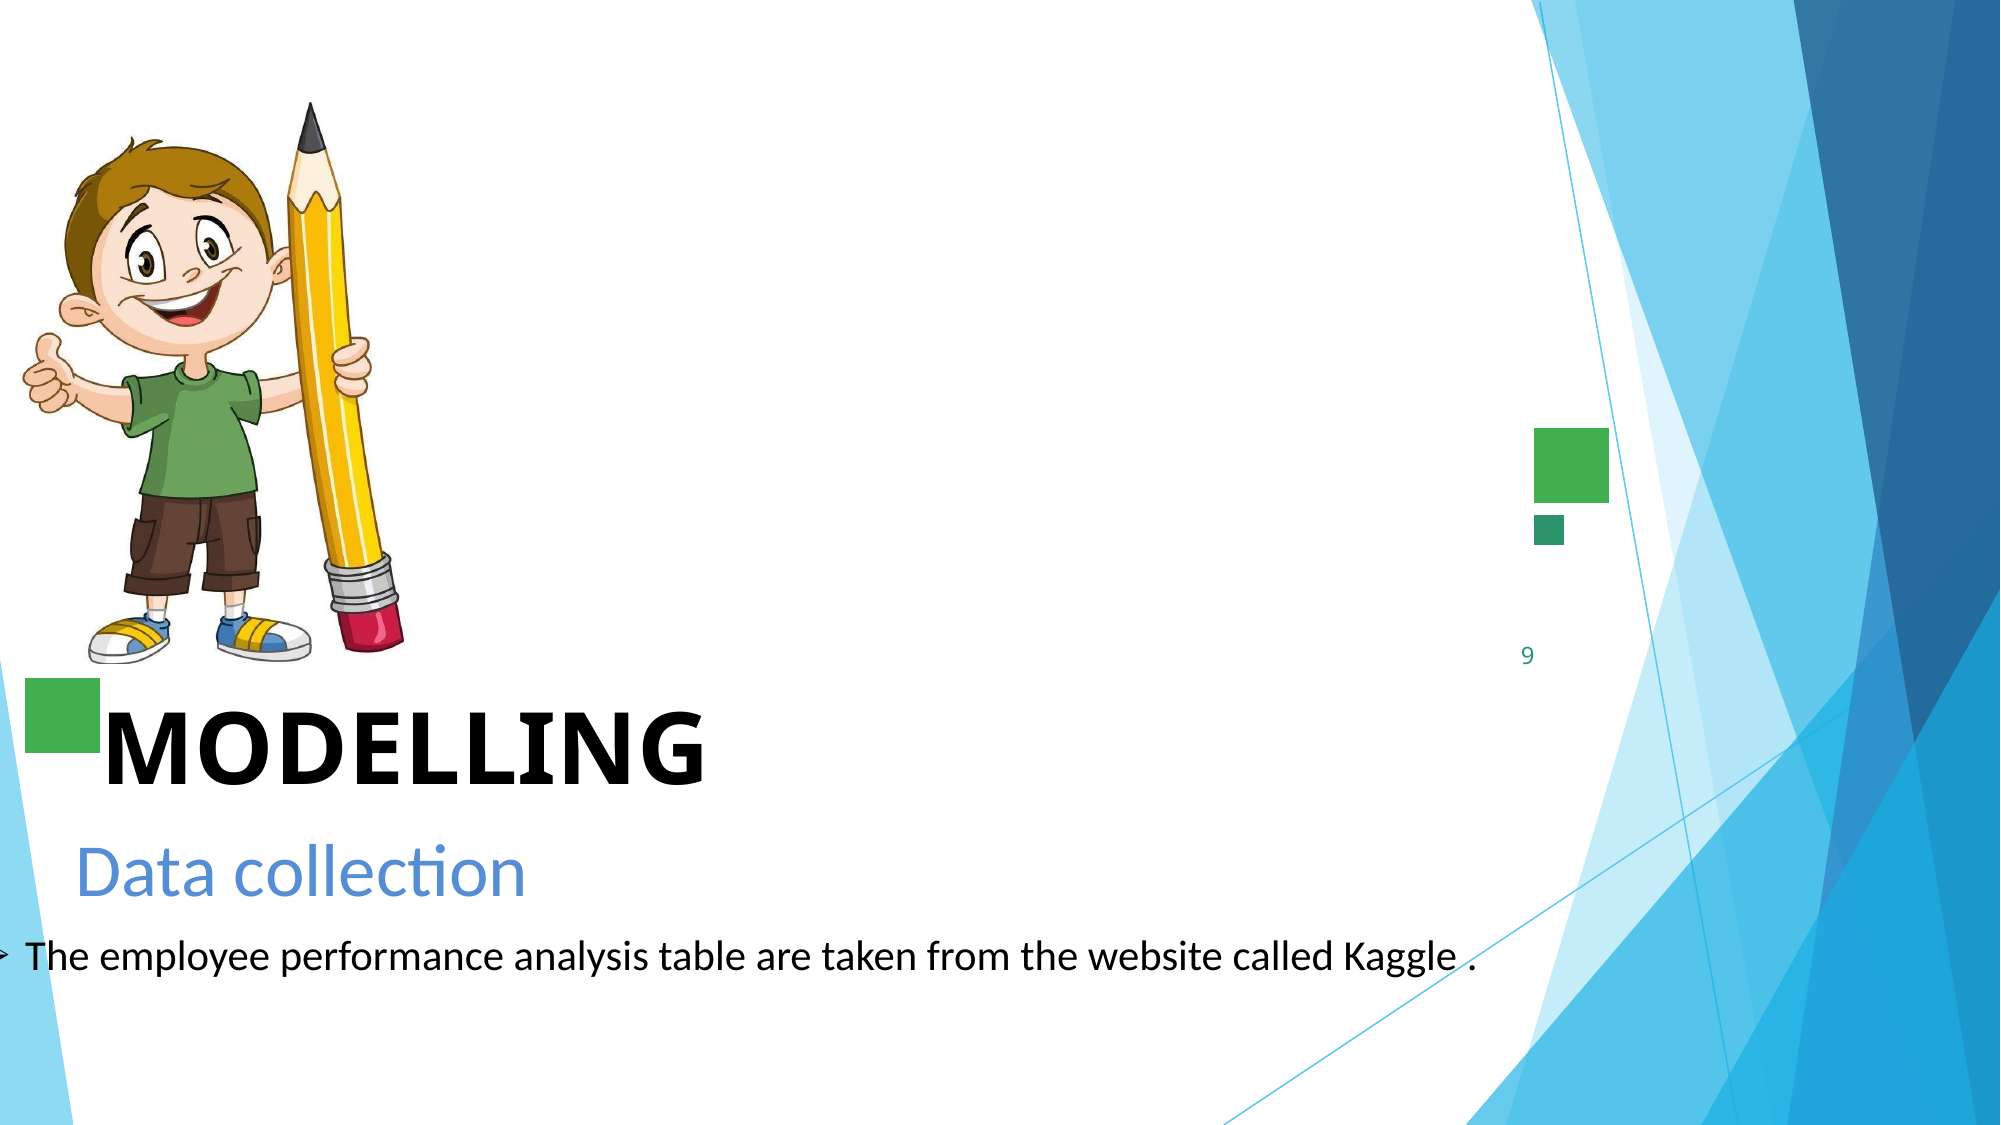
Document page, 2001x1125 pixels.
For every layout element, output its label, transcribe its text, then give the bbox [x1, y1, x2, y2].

text 9 [11, 103, 1651, 671]
list The employee performance analysis table are taken from the website called Kaggle . [43, 929, 1514, 981]
list The employee performance analysis table are taken from the website called Kaggle . [1443, 929, 1564, 981]
subtitle Data collection [75, 824, 1595, 915]
subtitle MODELLING [25, 678, 1639, 814]
text [1559, 103, 1673, 632]
